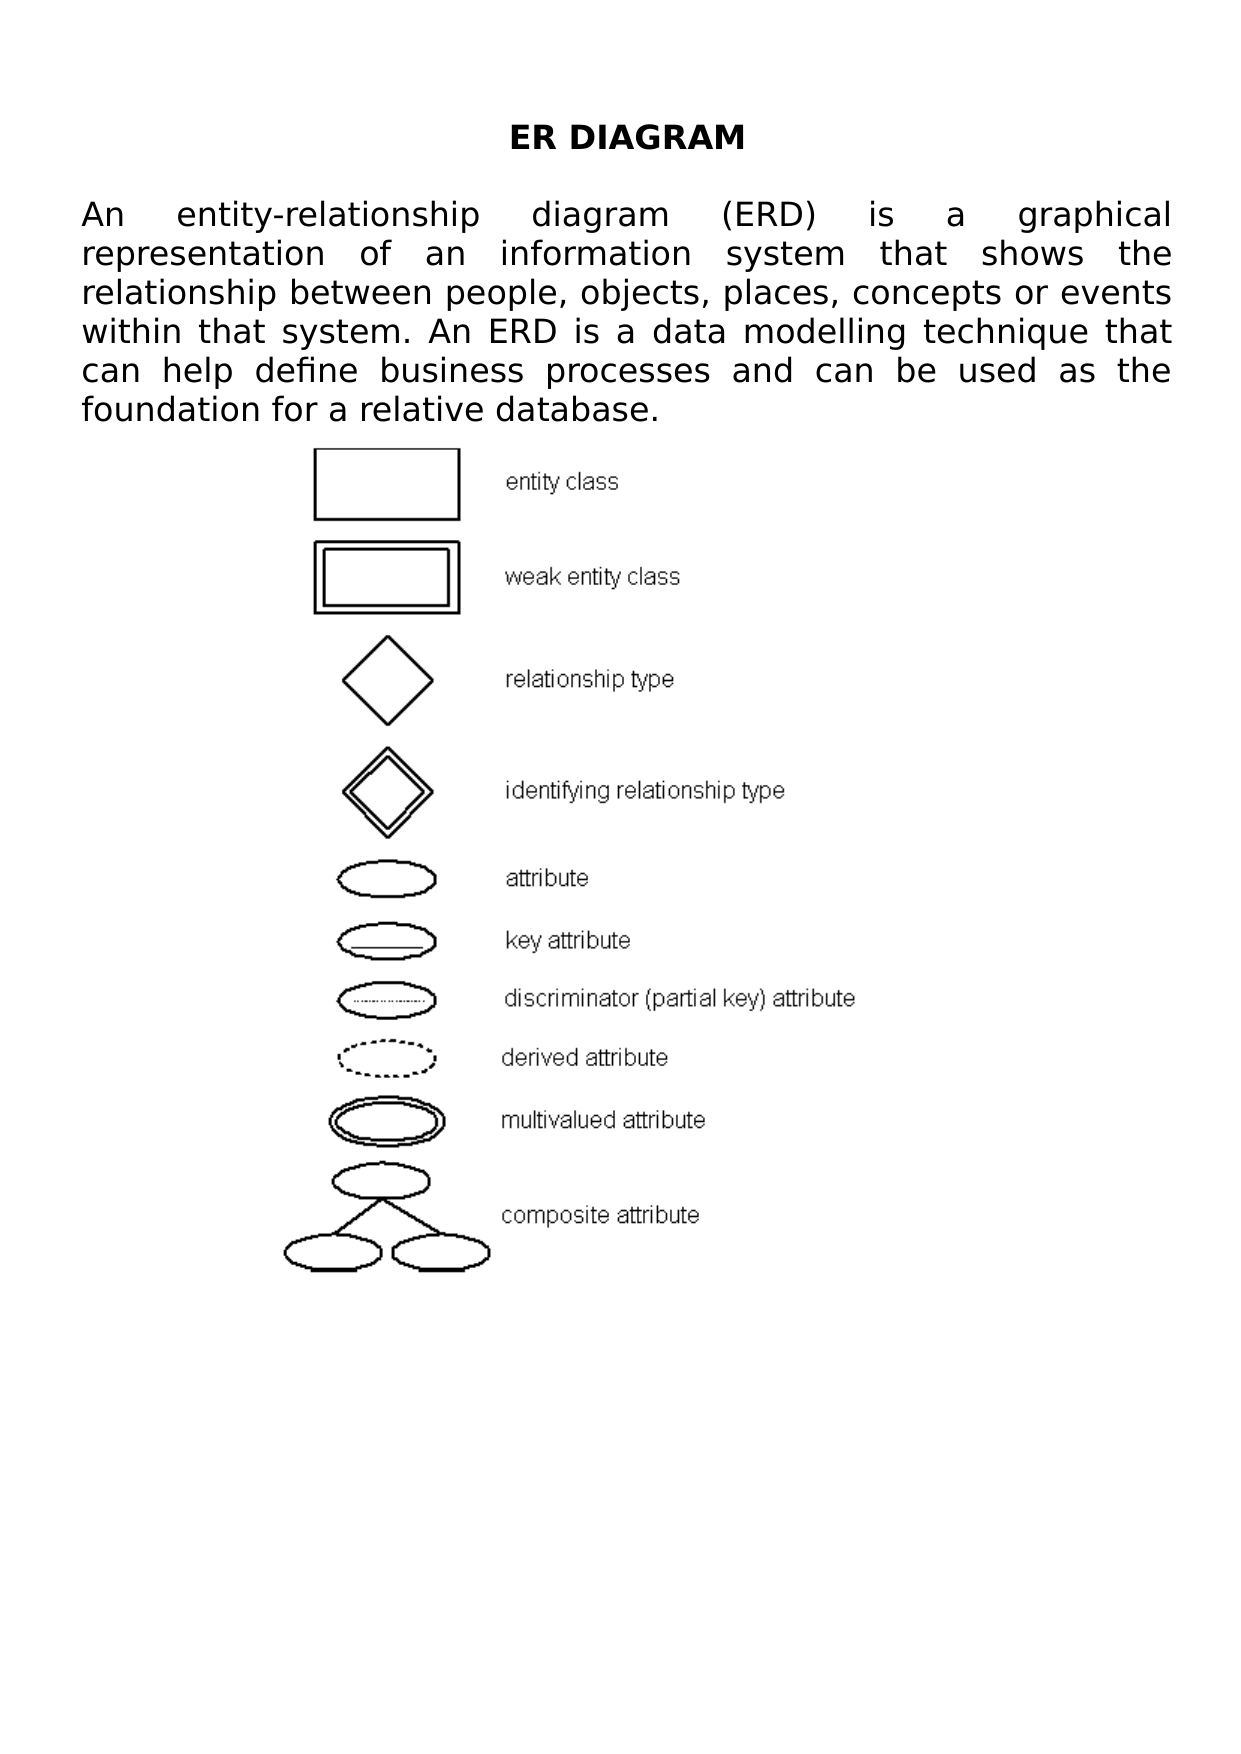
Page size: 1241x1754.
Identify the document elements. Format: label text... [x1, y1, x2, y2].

picture [275, 441, 982, 1311]
text ER DIAGRAM [81, 118, 1173, 157]
text An entity-relationship diagram (ERD) is a graphical representation of an information system that shows the relationship between people, objects, places, concepts or events within that system. An ERD is a data modelling technique that can help define business processes and can be used as the foundation for a relative database. [81, 196, 1173, 429]
